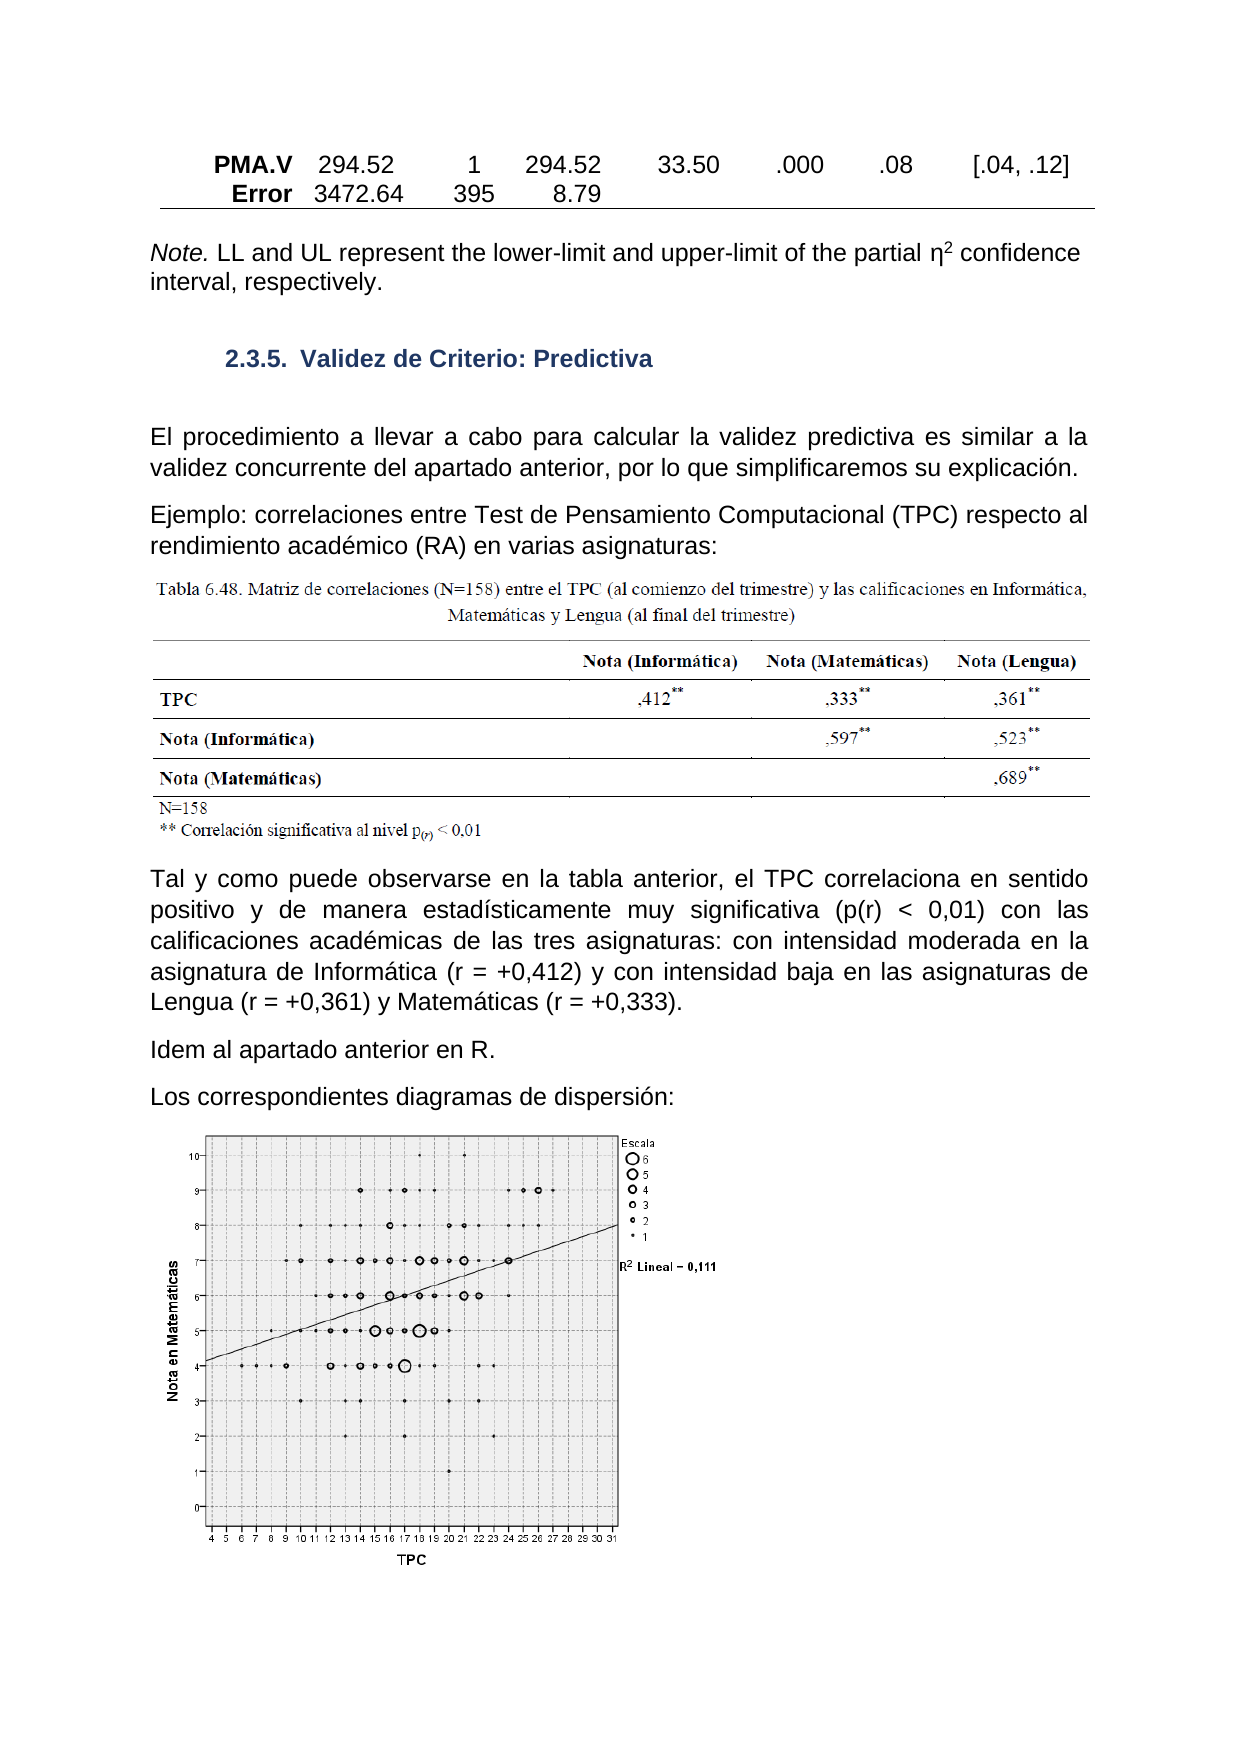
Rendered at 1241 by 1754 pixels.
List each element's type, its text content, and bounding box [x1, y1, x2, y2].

table_cell 294.52 [510, 150, 645, 179]
text Idem al apartado anterior en R. [150, 1035, 1090, 1063]
table_cell .08 [844, 150, 947, 179]
text Ejemplo: correlaciones entre Test de Pensamiento Computacional (TPC) respecto al rendimiento académico (RA) en varias asignaturas: [150, 501, 1090, 560]
table_cell 8.79 [510, 179, 645, 207]
table_cell [.04, .12] [948, 150, 1095, 179]
table_cell 395 [438, 179, 510, 207]
text El procedimiento a llevar a cabo para calcular la validez predictiva es similar a la validez concurrente del apartado anterior, por lo que simplificaremos su explicación. [150, 422, 1090, 482]
table_cell Error [160, 179, 303, 207]
table_cell 1 [438, 150, 510, 179]
table_cell .000 [755, 150, 844, 179]
table_cell 294.52 [303, 150, 438, 179]
table_cell [645, 179, 755, 207]
table_cell PMA.V [160, 150, 303, 179]
table_cell [755, 179, 844, 207]
table_cell 33.50 [645, 150, 755, 179]
text Note. LL and UL represent the lower-limit and upper-limit of the partial η2 confidence interval, respectively. [150, 238, 1090, 295]
table_cell [844, 179, 947, 207]
text Tal y como puede observarse en la tabla anterior, el TPC correlaciona en sentido positivo y de manera estadísticamente muy significativa (p(r) < 0,01) con las calificaciones académicas de las tres asignaturas: con intensidad moderada en la asignatura de Informática (r = +0,412) y con intensidad baja en las asignaturas de Lengua (r = +0,361) y Matemáticas (r = +0,333). [150, 864, 1090, 1016]
table_cell [948, 179, 1095, 207]
list Validez de Criterio: Predictiva [225, 344, 1090, 373]
table_cell 3472.64 [303, 179, 438, 207]
text Los correspondientes diagramas de dispersión: [150, 1082, 1090, 1111]
